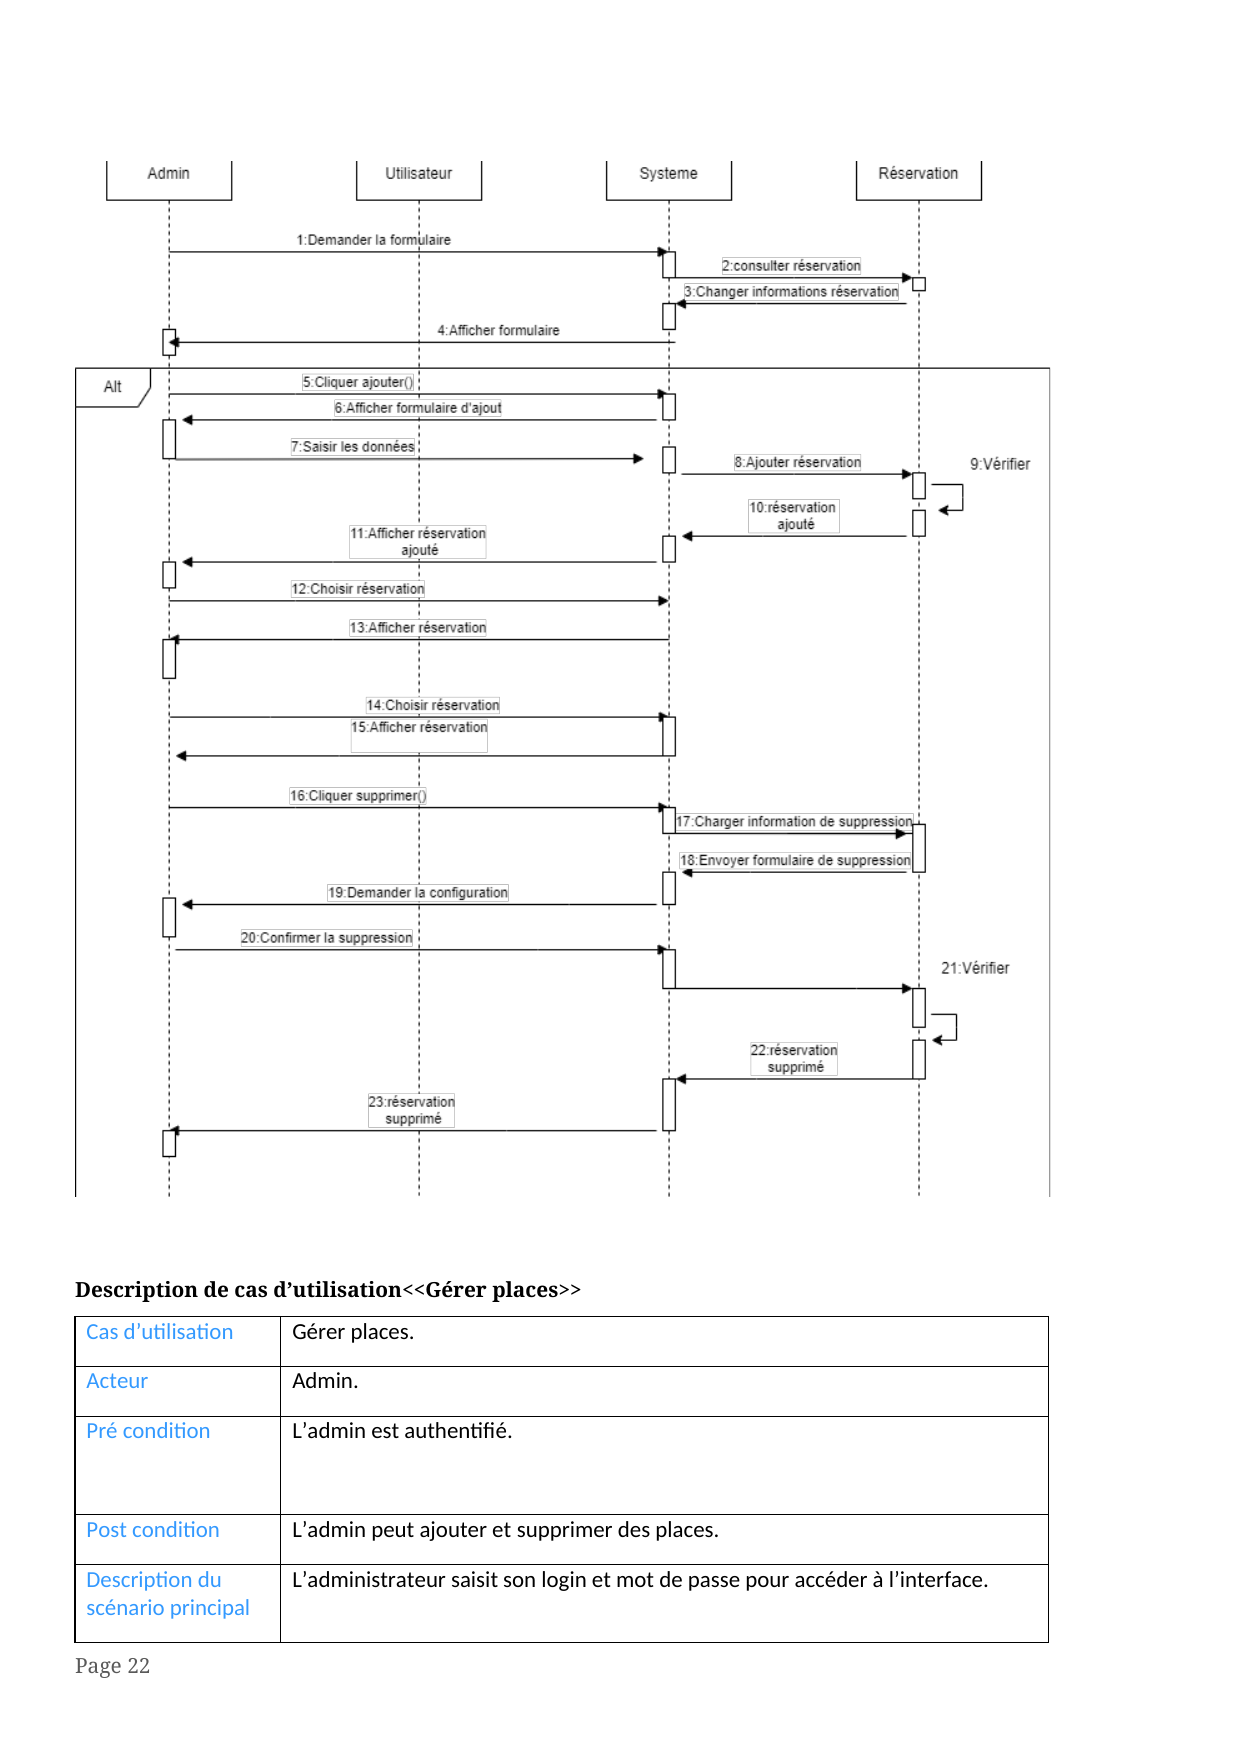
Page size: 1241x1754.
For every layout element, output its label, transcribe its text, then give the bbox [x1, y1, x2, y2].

table_cell Description du scénario principal [76, 1565, 280, 1642]
table_cell Admin. [281, 1367, 1048, 1416]
table_cell L’admin peut ajouter et supprimer des places. [281, 1515, 1048, 1564]
table_cell Post condition [76, 1515, 280, 1564]
table_cell L’administrateur saisit son login et mot de passe pour accéder à l’interface. [281, 1565, 1048, 1642]
text Description de cas d’utilisation<<Gérer places>> [75, 1275, 1165, 1303]
table_cell Acteur [76, 1367, 280, 1416]
table_cell Pré condition [76, 1417, 280, 1514]
table_header Gérer places. [281, 1317, 1048, 1366]
table_cell L’admin est authentifié. [281, 1417, 1048, 1514]
table_header Cas d’utilisation [76, 1317, 280, 1366]
